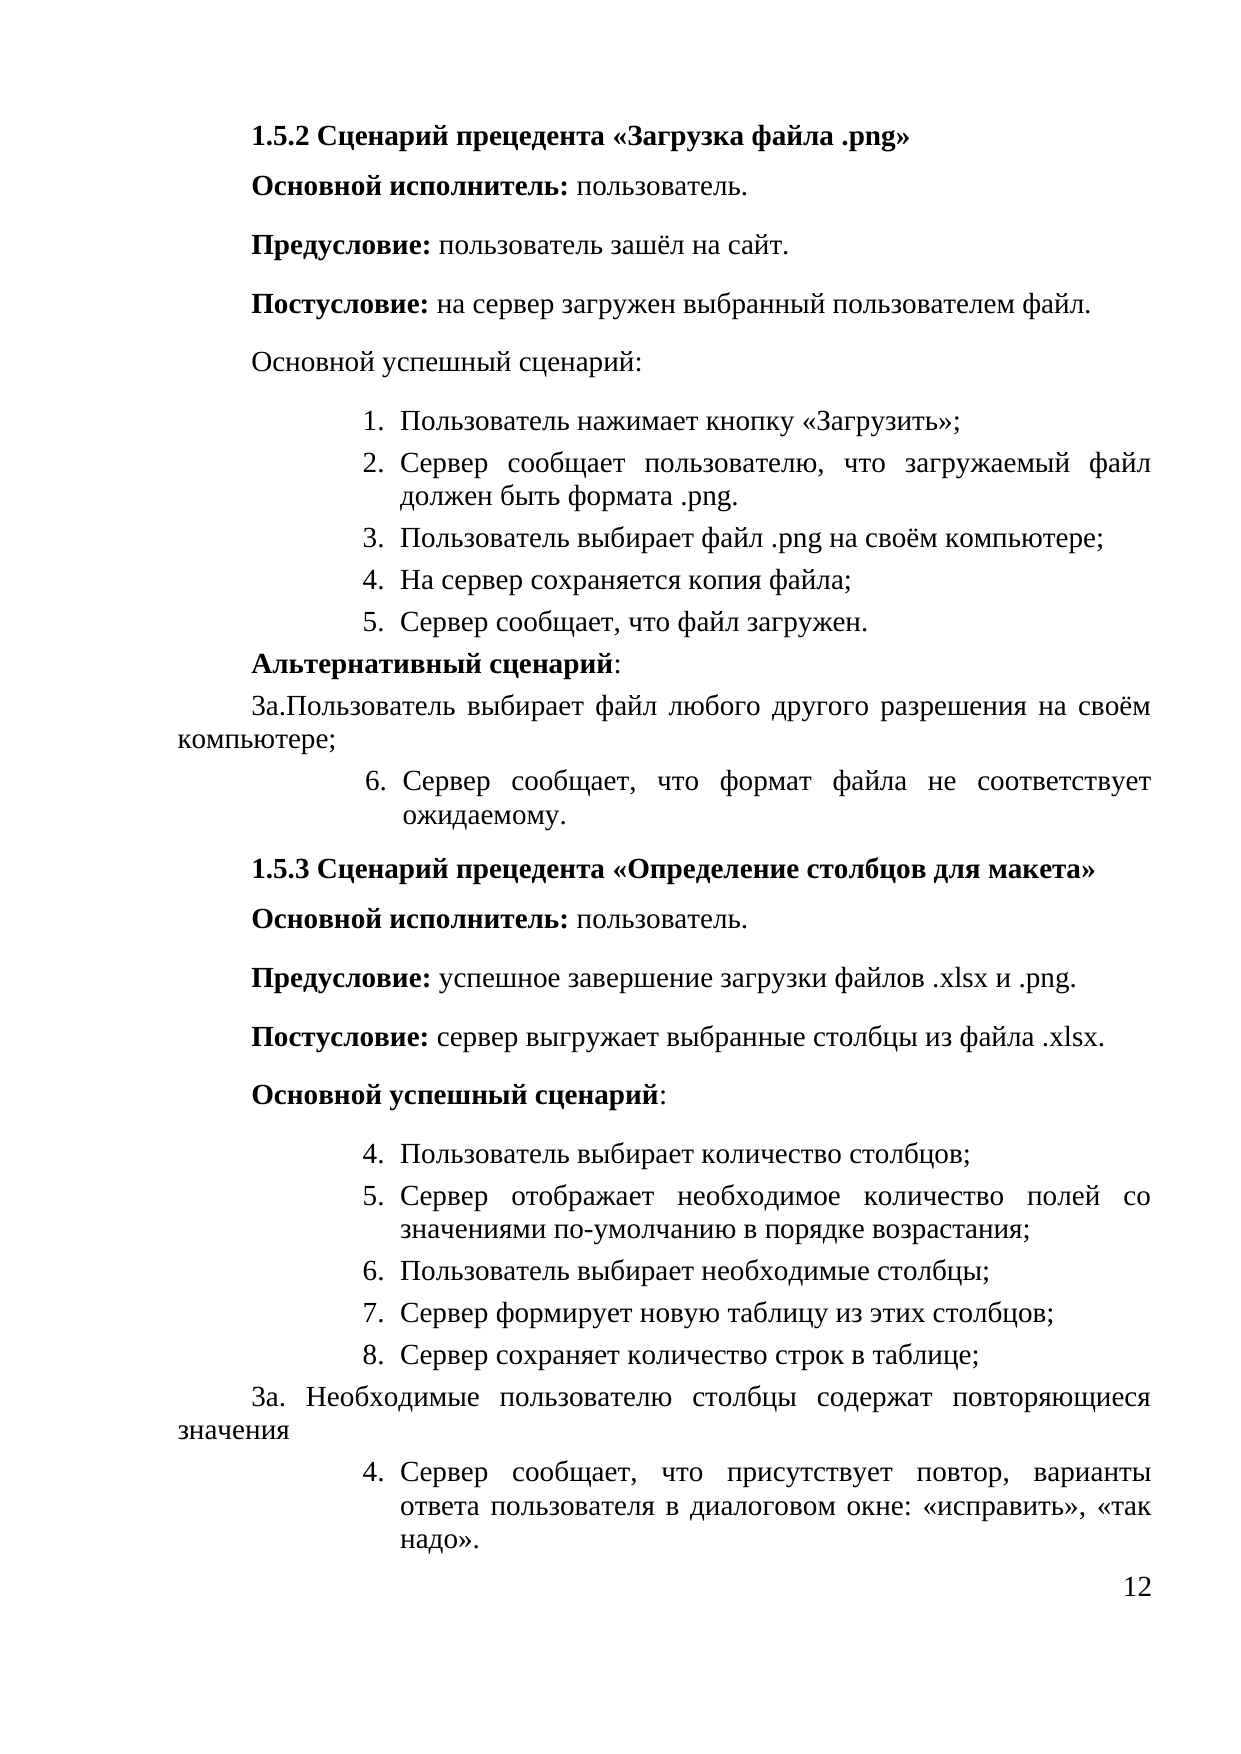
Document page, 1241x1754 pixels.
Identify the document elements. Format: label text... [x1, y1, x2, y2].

list Пользователь нажимает кнопку «Загрузить»; [362, 403, 1152, 437]
text Альтернативный сценарий: [177, 646, 1152, 679]
list Сервер отображает необходимое количество полей со значениями по-умолчанию в порядке возрастания; [362, 1178, 1152, 1245]
subtitle Сценарий прецедента «Загрузка файла .png» [177, 118, 1152, 152]
list Сервер сообщает, что файл загружен. [362, 604, 1152, 638]
text Постусловие: сервер выгружает выбранные столбцы из файла .xlsx. [177, 1019, 1152, 1052]
text Основной исполнитель: пользователь. [177, 901, 1152, 935]
text Постусловие: на сервер загружен выбранный пользователем файл. [177, 286, 1152, 319]
text Основной успешный сценарий: [177, 344, 1152, 378]
list Сервер формирует новую таблицу из этих столбцов; [362, 1295, 1152, 1329]
list Сервер сообщает пользователю, что загружаемый файл должен быть формата .png. [362, 445, 1152, 512]
text Предусловие: успешное завершение загрузки файлов .xlsx и .png. [177, 960, 1152, 994]
list На сервер сохраняется копия файла; [362, 562, 1152, 596]
subtitle Сценарий прецедента «Определение столбцов для макета» [177, 851, 1152, 885]
list Пользователь выбирает количество столбцов; [362, 1136, 1152, 1169]
list Сервер сообщает, что присутствует повтор, варианты ответа пользователя в диалоговом окне: «исправить», «так надо». [362, 1454, 1152, 1555]
list Пользователь выбирает необходимые столбцы; [362, 1253, 1152, 1287]
list Сервер сохраняет количество строк в таблице; [362, 1337, 1152, 1371]
list Сервер сообщает, что формат файла не соответствует ожидаемому. [365, 763, 1152, 830]
text Основной исполнитель: пользователь. [177, 168, 1152, 202]
text Основной успешный сценарий: [177, 1077, 1152, 1111]
list Пользователь выбирает файл .png на своём компьютере; [362, 520, 1152, 554]
text 3а.Пользователь выбирает файл любого другого разрешения на своём компьютере; [177, 688, 1152, 755]
text Предусловие: пользователь зашёл на сайт. [177, 227, 1152, 261]
text 3а. Необходимые пользователю столбцы содержат повторяющиеся значения [177, 1379, 1152, 1446]
